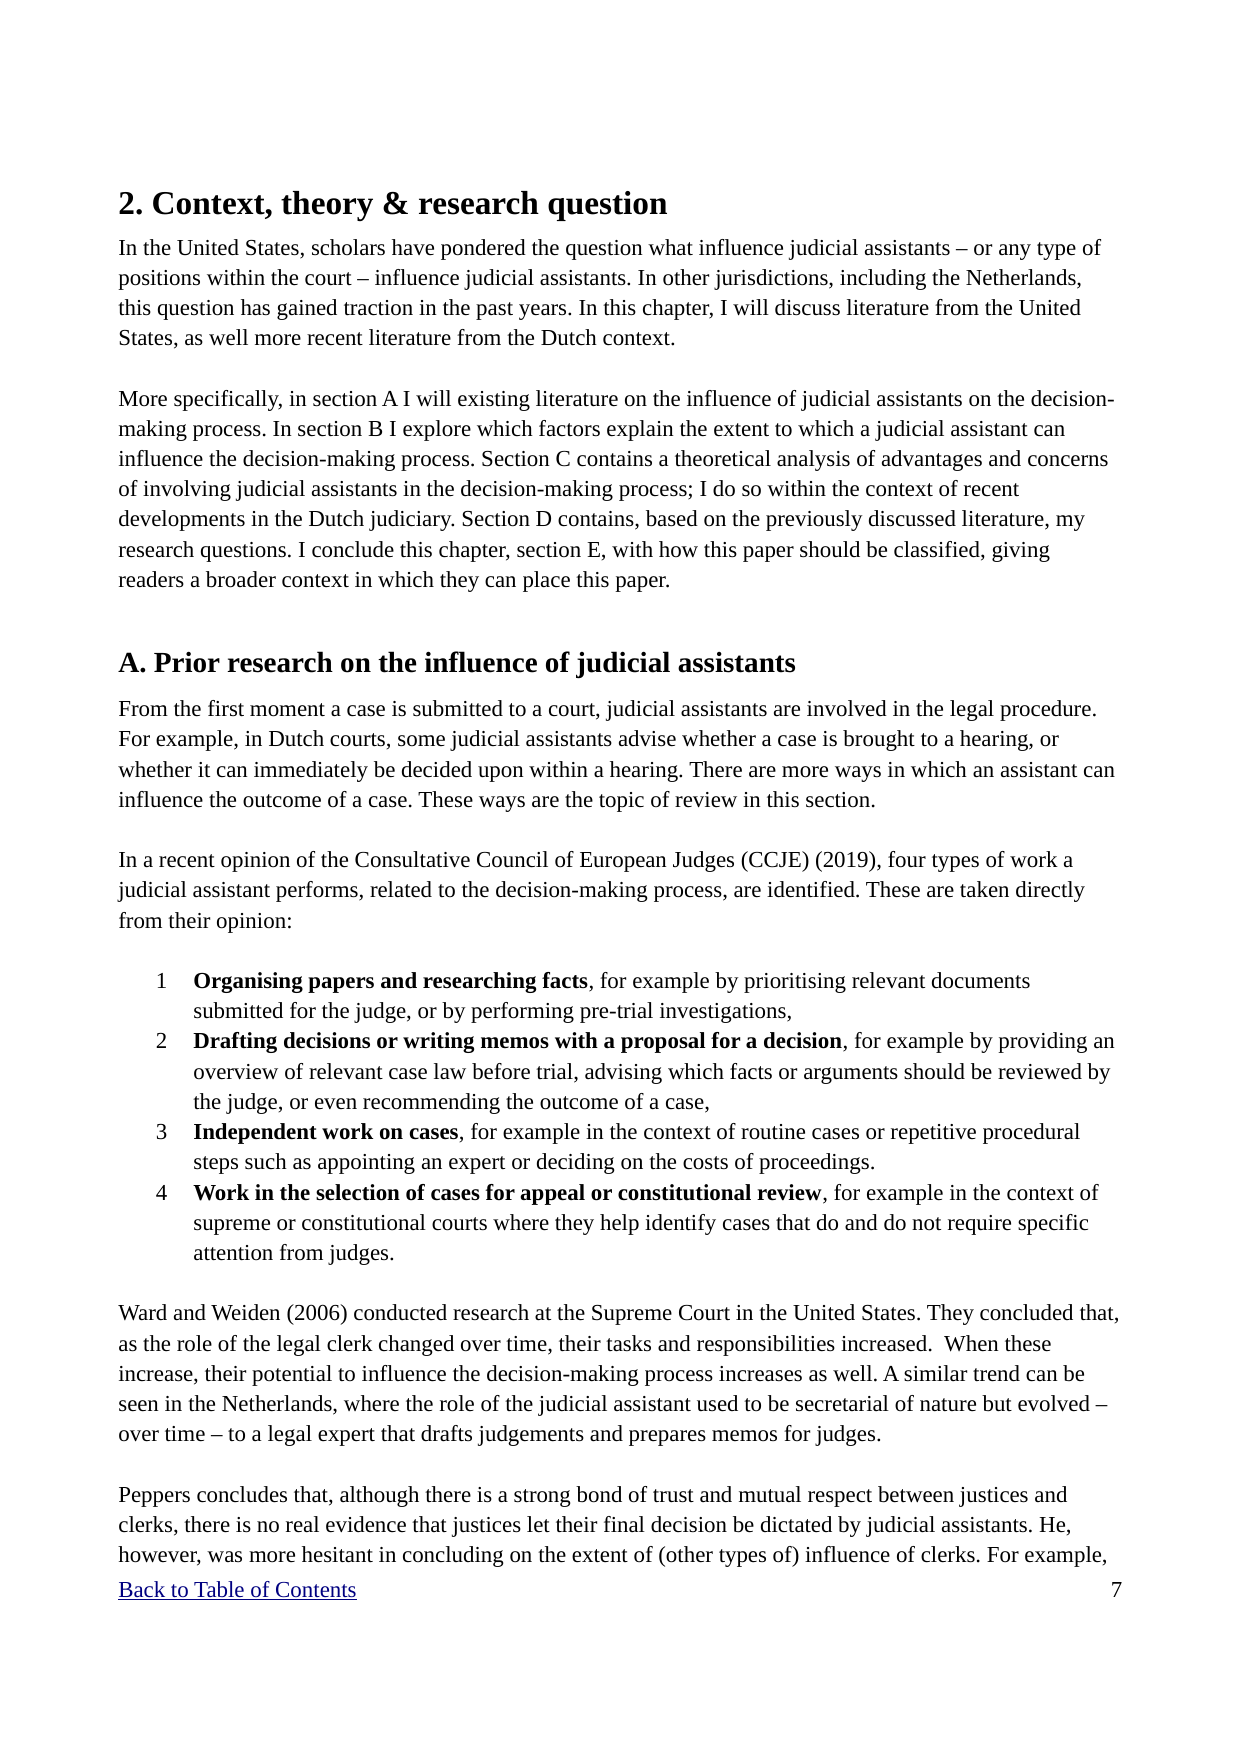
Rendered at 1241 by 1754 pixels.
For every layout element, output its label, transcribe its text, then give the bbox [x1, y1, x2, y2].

list Work in the selection of cases for appeal or constitutional review, for example in the context of supreme or constitutional courts where they help identify cases that do and do not require specific attention from judges. [156, 1179, 1122, 1265]
text Peppers concludes that, although there is a strong bond of trust and mutual respect between justices and clerks, there is no real evidence that justices let their final decision be dictated by judicial assistants. He, however, was more hesitant in concluding on the extent of (other types of) influence of clerks. For example, [118, 1481, 1122, 1567]
list Drafting decisions or writing memos with a proposal for a decision, for example by providing an overview of relevant case law before trial, advising which facts or arguments should be reviewed by the judge, or even recommending the outcome of a case, [156, 1028, 1122, 1114]
text From the first moment a case is submitted to a court, judicial assistants are involved in the legal procedure. For example, in Dutch courts, some judicial assistants advise whether a case is brought to a hearing, or whether it can immediately be decided upon within a hearing. There are more ways in which an assistant can influence the outcome of a case. These ways are the topic of review in this section. [118, 695, 1122, 812]
text Ward and Weiden (2006) conducted research at the Supreme Court in the United States. They concluded that, as the role of the legal clerk changed over time, their tasks and responsibilities increased. When these increase, their potential to influence the decision-making process increases as well. A similar trend can be seen in the Netherlands, where the role of the judicial assistant used to be secretarial of nature but evolved – over time – to a legal expert that drafts judgements and prepares memos for judges. [118, 1299, 1122, 1447]
list Independent work on cases, for example in the context of routine cases or repetitive procedural steps such as appointing an expert or deciding on the costs of proceedings. [156, 1118, 1122, 1175]
subtitle A. Prior research on the influence of judicial assistants [118, 645, 1122, 678]
text In the United States, scholars have pondered the question what influence judicial assistants – or any type of positions within the court – influence judicial assistants. In other jurisdictions, including the Netherlands, this question has gained traction in the past years. In this chapter, I will discuss literature from the United States, as well more recent literature from the Dutch context. [118, 233, 1122, 351]
subtitle 2. Context, theory & research question [118, 184, 1122, 222]
text In a recent opinion of the Consultative Council of European Judges (CCJE) (2019), four types of work a judicial assistant performs, related to the decision-making process, are identified. These are taken directly from their opinion: [118, 846, 1122, 933]
text More specifically, in section A I will existing literature on the influence of judicial assistants on the decision-making process. In section B I explore which factors explain the extent to which a judicial assistant can influence the decision-making process. Section C contains a theoretical analysis of advantages and concerns of involving judicial assistants in the decision-making process; I do so within the context of recent developments in the Dutch judiciary. Section D contains, based on the previously discussed literature, my research questions. I conclude this chapter, section E, with how this paper should be classified, giving readers a broader context in which they can place this paper. [118, 384, 1122, 592]
list Organising papers and researching facts, for example by prioritising relevant documents submitted for the judge, or by performing pre-trial investigations, [156, 967, 1122, 1024]
